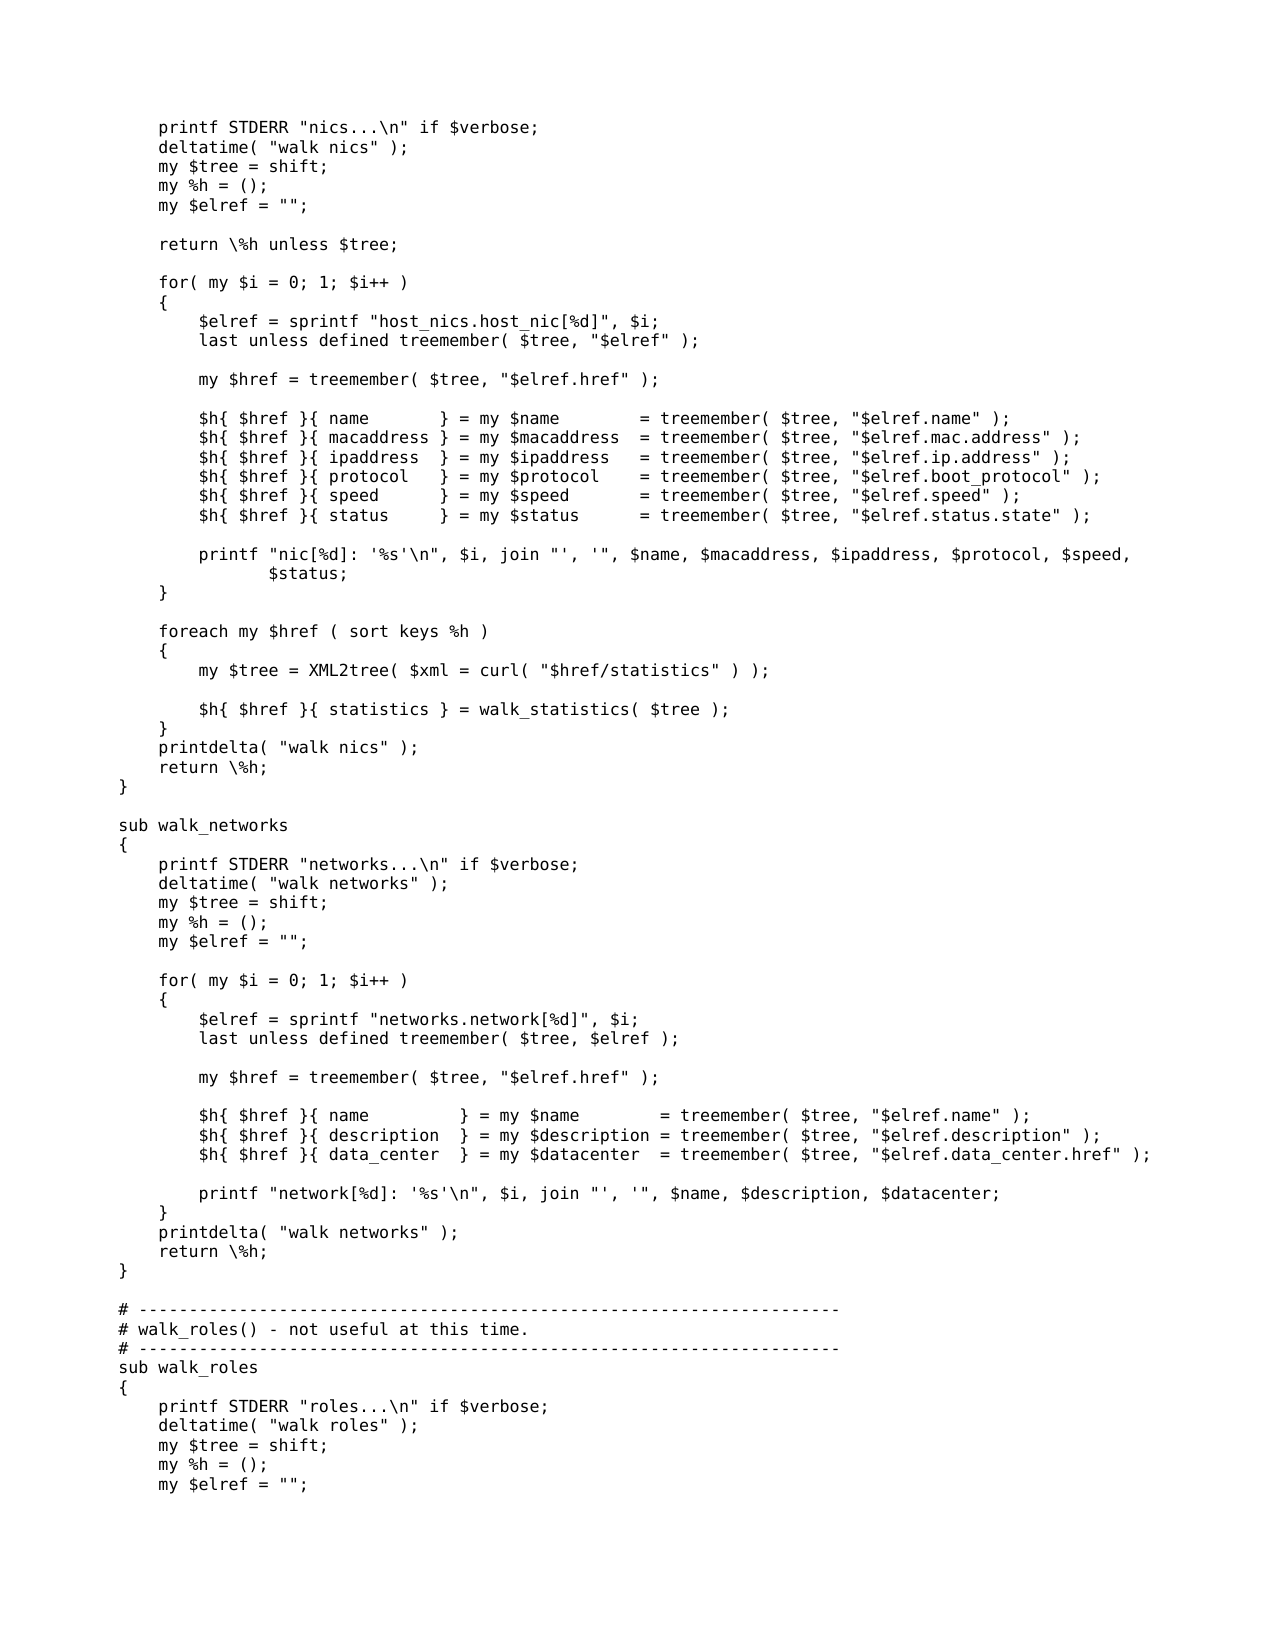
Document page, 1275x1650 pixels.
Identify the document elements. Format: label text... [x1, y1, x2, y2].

text } [118, 583, 1157, 602]
text $h{ $href }{ macaddress } = my $macaddress = treemember( $tree, "$elref.mac.address" ); [118, 428, 1157, 447]
text last unless defined treemember( $tree, "$elref" ); [118, 331, 1157, 351]
text # walk_roles() - not useful at this time. [118, 1319, 1157, 1339]
text sub walk_networks [118, 816, 1157, 835]
text { [118, 990, 1157, 1009]
text deltatime( "walk roles" ); [118, 1416, 1157, 1436]
text $elref = sprintf "networks.network[%d]", $i; [118, 1009, 1157, 1029]
text $h{ $href }{ protocol } = my $protocol = treemember( $tree, "$elref.boot_protocol" ); [118, 467, 1157, 486]
text # ---------------------------------------------------------------------- [118, 1300, 1157, 1319]
text { [118, 292, 1157, 312]
text my $tree = XML2tree( $xml = curl( "$href/statistics" ) ); [118, 661, 1157, 680]
text printf STDERR "roles...\n" if $verbose; [118, 1397, 1157, 1416]
text # ---------------------------------------------------------------------- [118, 1339, 1157, 1358]
text $h{ $href }{ data_center } = my $datacenter = treemember( $tree, "$elref.data_center.href" ); [118, 1145, 1157, 1164]
text { [118, 835, 1157, 854]
text $h{ $href }{ description } = my $description = treemember( $tree, "$elref.description" ); [118, 1126, 1157, 1145]
text printdelta( "walk networks" ); [118, 1222, 1157, 1242]
text return \%h unless $tree; [118, 234, 1157, 254]
text my $href = treemember( $tree, "$elref.href" ); [118, 370, 1157, 389]
text } [118, 719, 1157, 738]
text { [118, 1377, 1157, 1397]
text my $elref = ""; [118, 932, 1157, 951]
text return \%h; [118, 1242, 1157, 1261]
text last unless defined treemember( $tree, $elref ); [118, 1029, 1157, 1048]
text printf STDERR "networks...\n" if $verbose; [118, 854, 1157, 874]
text $h{ $href }{ status } = my $status = treemember( $tree, "$elref.status.state" ); [118, 506, 1157, 525]
text printf "network[%d]: '%s'\n", $i, join "', '", $name, $description, $datacenter; [118, 1184, 1157, 1203]
text return \%h; [118, 757, 1157, 777]
text printdelta( "walk nics" ); [118, 738, 1157, 757]
text deltatime( "walk networks" ); [118, 874, 1157, 893]
text printf "nic[%d]: '%s'\n", $i, join "', '", $name, $macaddress, $ipaddress, $protocol, $speed, $status; [118, 544, 1157, 583]
text $h{ $href }{ name } = my $name = treemember( $tree, "$elref.name" ); [118, 1106, 1157, 1126]
text my %h = (); [118, 1455, 1157, 1474]
text $elref = sprintf "host_nics.host_nic[%d]", $i; [118, 312, 1157, 331]
text } [118, 1203, 1157, 1222]
text sub walk_roles [118, 1358, 1157, 1377]
text my %h = (); [118, 912, 1157, 932]
text my $tree = shift; [118, 157, 1157, 176]
text $h{ $href }{ statistics } = walk_statistics( $tree ); [118, 699, 1157, 719]
text my $href = treemember( $tree, "$elref.href" ); [118, 1067, 1157, 1087]
text printf STDERR "nics...\n" if $verbose; [118, 118, 1157, 137]
text $h{ $href }{ ipaddress } = my $ipaddress = treemember( $tree, "$elref.ip.address" ); [118, 447, 1157, 467]
text } [118, 1261, 1157, 1281]
text { [118, 641, 1157, 661]
text } [118, 777, 1157, 796]
text for( my $i = 0; 1; $i++ ) [118, 971, 1157, 990]
text $h{ $href }{ name } = my $name = treemember( $tree, "$elref.name" ); [118, 409, 1157, 428]
text my $elref = ""; [118, 196, 1157, 215]
text my $elref = ""; [118, 1474, 1157, 1494]
text deltatime( "walk nics" ); [118, 137, 1157, 157]
text my %h = (); [118, 176, 1157, 196]
text my $tree = shift; [118, 1436, 1157, 1455]
text my $tree = shift; [118, 893, 1157, 912]
text $h{ $href }{ speed } = my $speed = treemember( $tree, "$elref.speed" ); [118, 486, 1157, 506]
text for( my $i = 0; 1; $i++ ) [118, 273, 1157, 292]
text foreach my $href ( sort keys %h ) [118, 622, 1157, 641]
